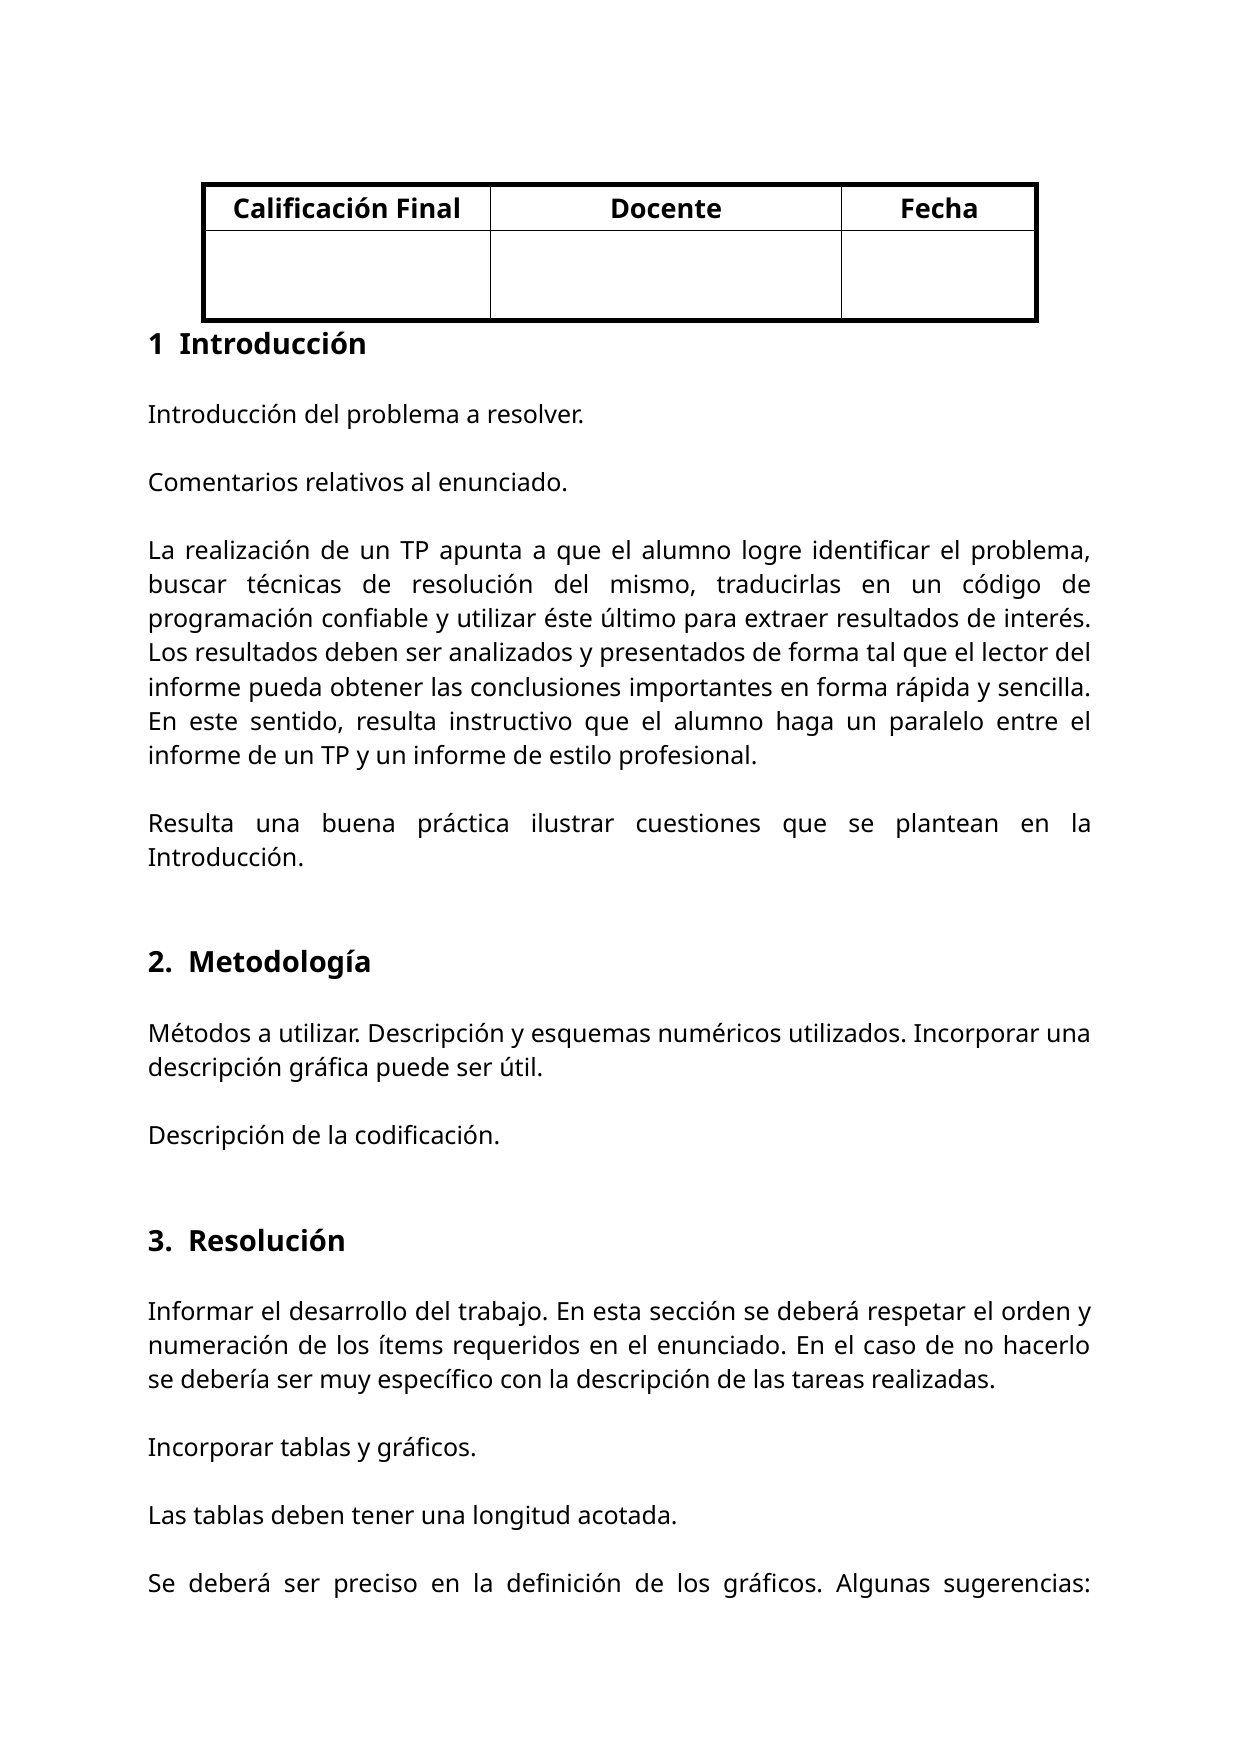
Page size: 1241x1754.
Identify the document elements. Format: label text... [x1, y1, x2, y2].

text Incorporar tablas y gráficos. [148, 1430, 1092, 1464]
text 2. Metodología [148, 942, 1092, 981]
text Comentarios relativos al enunciado. [148, 465, 1092, 499]
table_cell [206, 231, 490, 318]
text Descripción de la codificación. [148, 1118, 1092, 1152]
text Métodos a utilizar. Descripción y esquemas numéricos utilizados. Incorporar una descripción gráfica puede ser útil. [148, 1015, 1092, 1083]
table_header Fecha [842, 187, 1034, 229]
text Introducción del problema a resolver. [148, 397, 1092, 431]
text 1 Introducción [148, 323, 1092, 363]
text Se deberá ser preciso en la definición de los gráficos. Algunas sugerencias: [148, 1566, 1092, 1600]
table_cell [842, 231, 1034, 318]
text La realización de un TP apunta a que el alumno logre identificar el problema, buscar técnicas de resolución del mismo, traducirlas en un código de programación confiable y utilizar éste último para extraer resultados de interés. Los resultados deben ser analizados y presentados de forma tal que el lector del informe pueda obtener las conclusiones importantes en forma rápida y sencilla. En este sentido, resulta instructivo que el alumno haga un paralelo entre el informe de un TP y un informe de estilo profesional. [148, 533, 1092, 771]
text Las tablas deben tener una longitud acotada. [148, 1498, 1092, 1532]
text 3. Resolución [148, 1220, 1092, 1259]
table_header Calificación Final [206, 187, 490, 229]
text Resulta una buena práctica ilustrar cuestiones que se plantean en la Introducción. [148, 805, 1092, 873]
text Informar el desarrollo del trabajo. En esta sección se deberá respetar el orden y numeración de los ítems requeridos en el enunciado. En el caso de no hacerlo se debería ser muy específico con la descripción de las tareas realizadas. [148, 1293, 1092, 1396]
table_cell [491, 231, 841, 318]
table_header Docente [491, 187, 841, 229]
